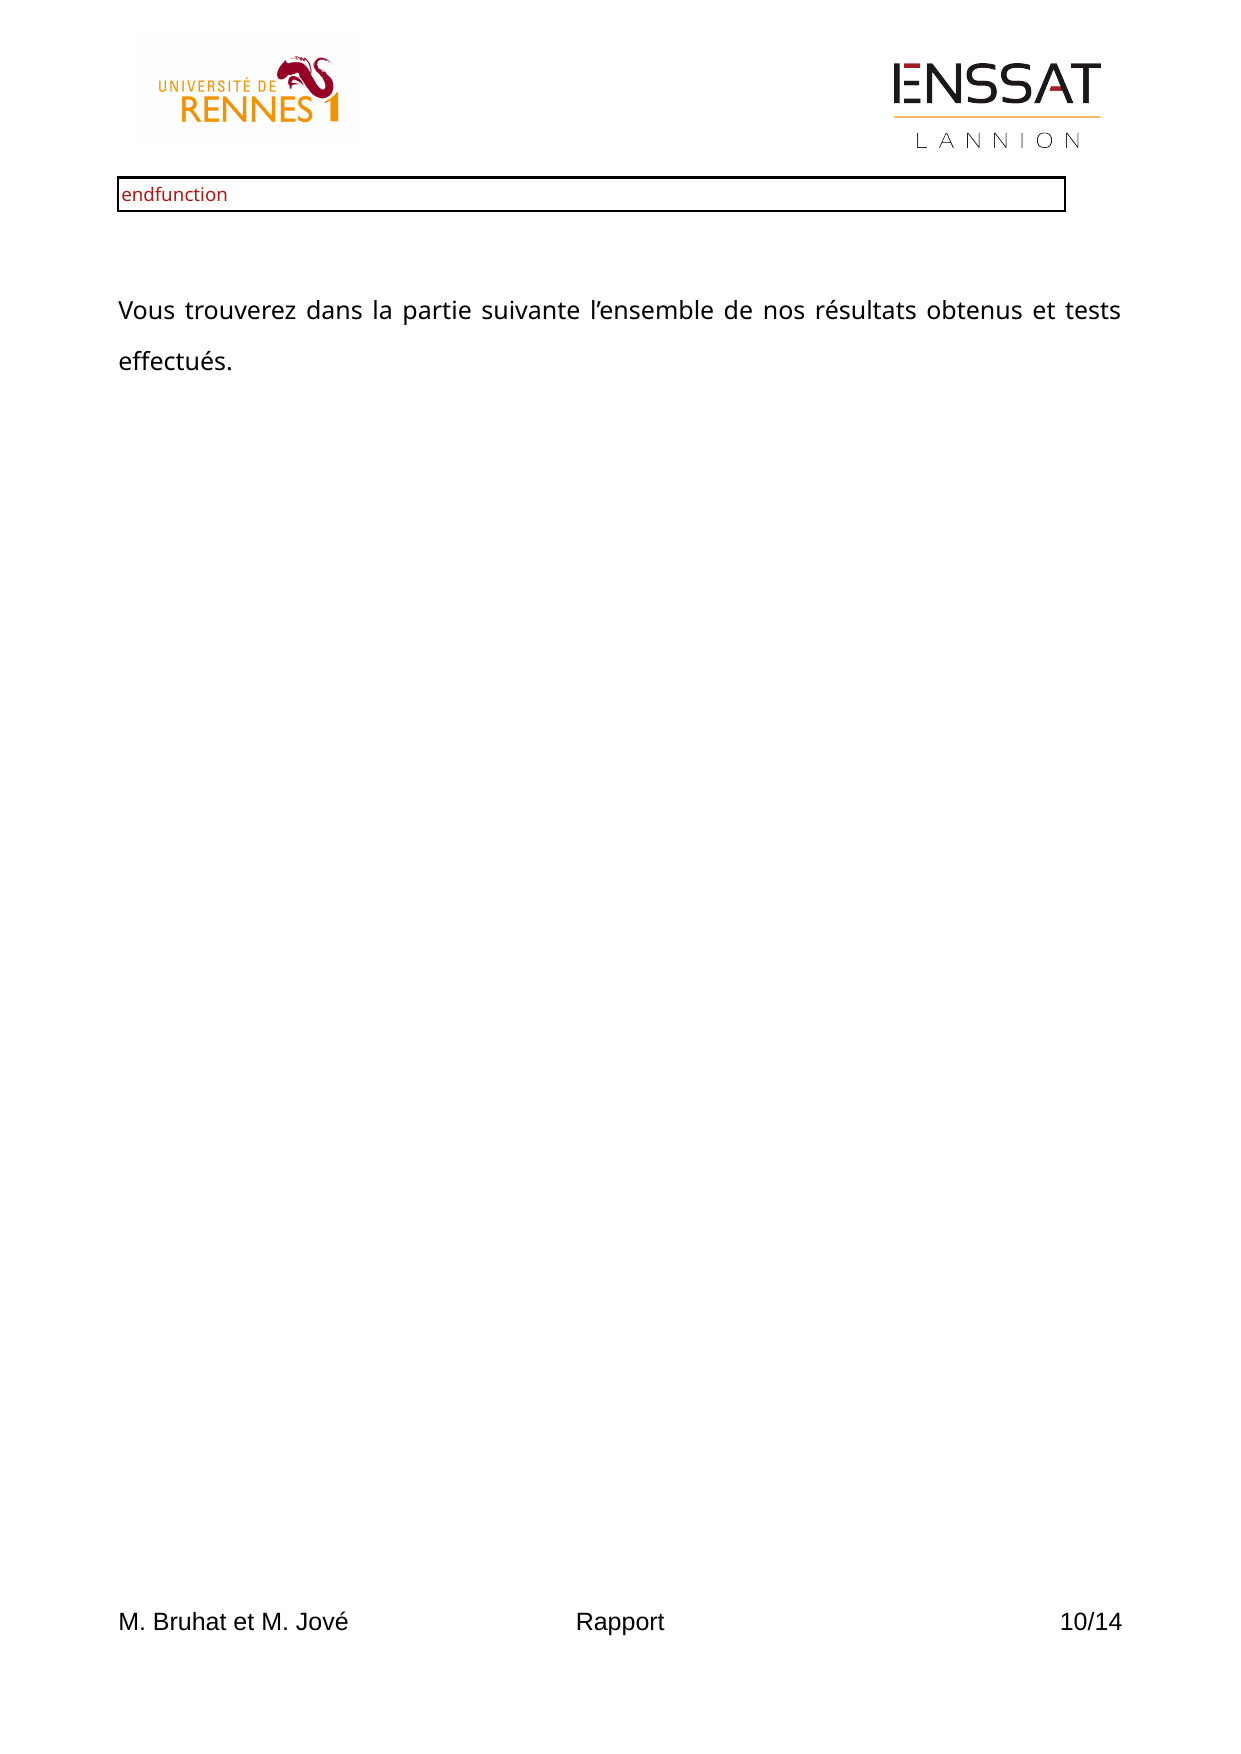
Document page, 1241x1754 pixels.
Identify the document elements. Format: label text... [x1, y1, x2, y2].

text Vous trouverez dans la partie suivante l’ensemble de nos résultats obtenus et tests effectués. [118, 292, 1122, 377]
table_header endfunction [119, 179, 1064, 210]
picture [894, 63, 1101, 148]
picture [133, 29, 363, 148]
